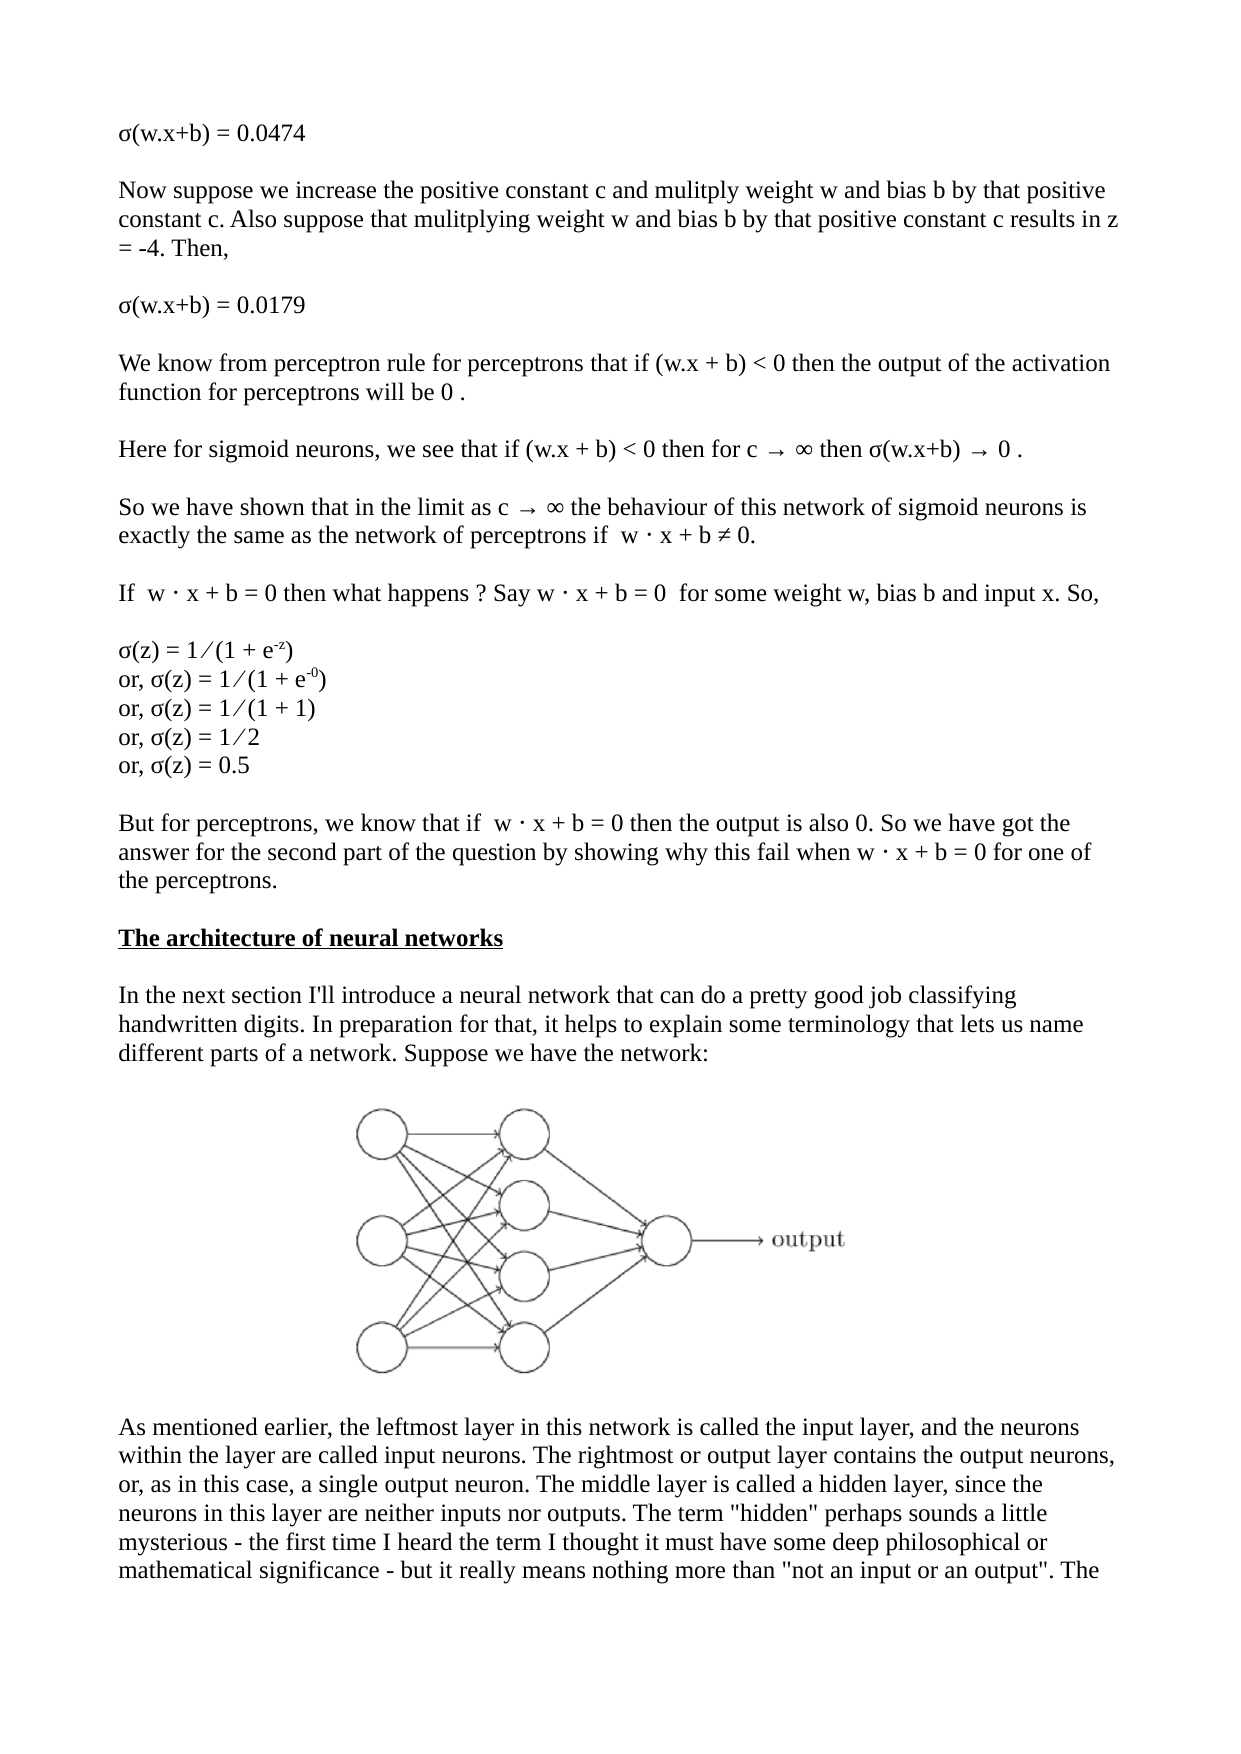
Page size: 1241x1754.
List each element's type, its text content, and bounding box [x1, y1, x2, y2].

picture [323, 1095, 917, 1383]
text Now suppose we increase the positive constant c and mulitply weight w and bias b by that positive constant c. Also suppose that mulitplying weight w and bias b by that positive constant c results in z = -4. Then, [118, 176, 1122, 262]
text The architecture of neural networks [118, 923, 1122, 952]
text or, σ(z) = 1 ∕ (1 + e-0) [118, 664, 1122, 693]
text σ(z) = 1 ∕ (1 + e-z) [118, 636, 1122, 664]
text Here for sigmoid neurons, we see that if (w.x + b) < 0 then for c → ∞ then σ(w.x+b) → 0 . [118, 434, 1122, 463]
text or, σ(z) = 0.5 [118, 751, 1122, 779]
text or, σ(z) = 1 ∕ (1 + 1) [118, 693, 1122, 722]
text different parts of a network. Suppose we have the network: [118, 1038, 1122, 1067]
text We know from perceptron rule for perceptrons that if (w.x + b) < 0 then the output of the activation function for perceptrons will be 0 . [118, 348, 1122, 406]
text But for perceptrons, we know that if w ⋅ x + b = 0 then the output is also 0. So we have got the answer for the second part of the question by showing why this fail when w ⋅ x + b = 0 for one of the perceptrons. [118, 808, 1122, 894]
text σ(w.x+b) = 0.0179 [118, 291, 1122, 319]
text σ(w.x+b) = 0.0474 [118, 118, 1122, 147]
text If w ⋅ x + b = 0 then what happens ? Say w ⋅ x + b = 0 for some weight w, bias b and input x. So, [118, 578, 1122, 607]
text or, σ(z) = 1 ∕ 2 [118, 722, 1122, 751]
text mathematical significance - but it really means nothing more than "not an input or an output". The [118, 1556, 1122, 1584]
text As mentioned earlier, the leftmost layer in this network is called the input layer, and the neurons within the layer are called input neurons. The rightmost or output layer contains the output neurons, or, as in this case, a single output neuron. The middle layer is called a hidden layer, since the neurons in this layer are neither inputs nor outputs. The term "hidden" perhaps sounds a little mysterious - the first time I heard the term I thought it must have some deep philosophical or [118, 1412, 1122, 1556]
text In the next section I'll introduce a neural network that can do a pretty good job classifying handwritten digits. In preparation for that, it helps to explain some terminology that lets us name [118, 981, 1122, 1038]
text So we have shown that in the limit as c → ∞ the behaviour of this network of sigmoid neurons is exactly the same as the network of perceptrons if w ⋅ x + b ≠ 0. [118, 492, 1122, 549]
